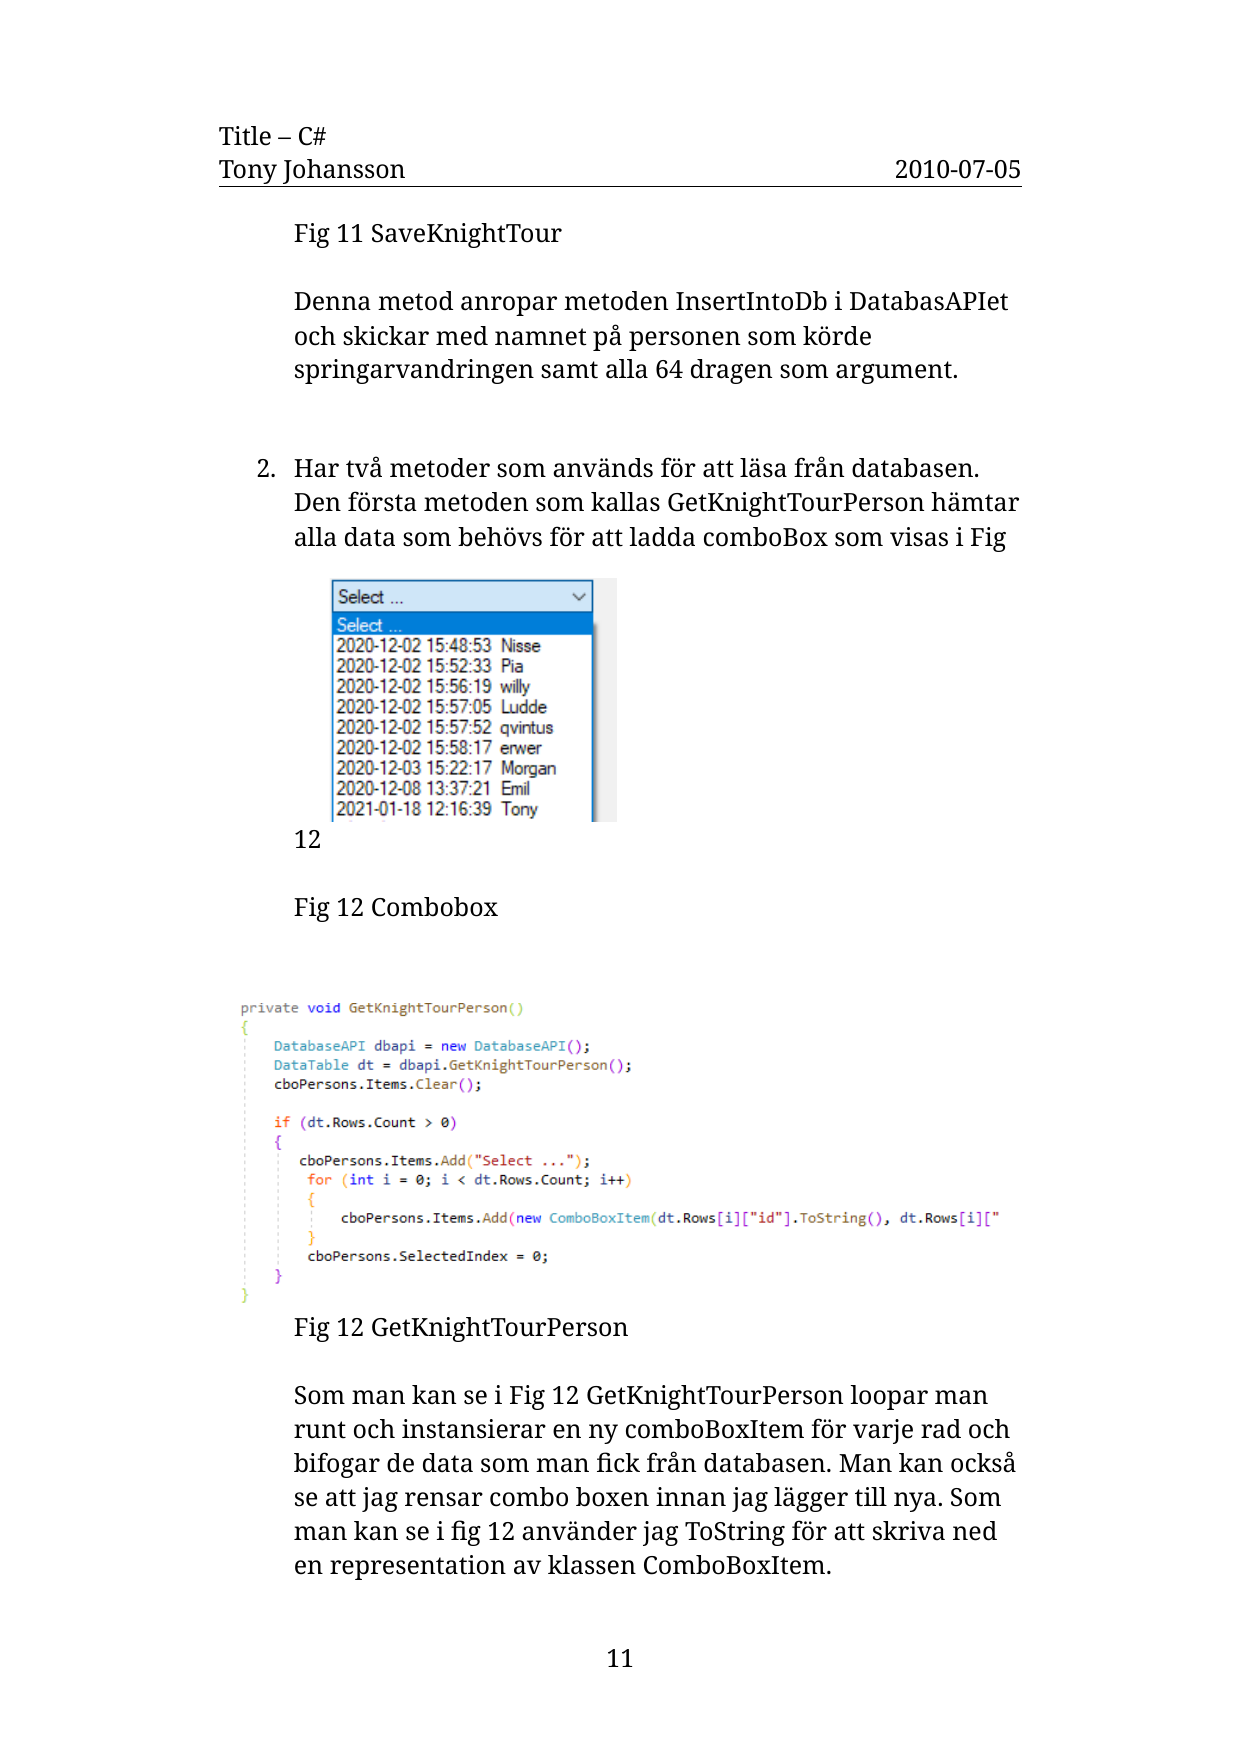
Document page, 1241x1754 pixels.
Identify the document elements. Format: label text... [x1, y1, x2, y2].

list Har två metoder som används för att läsa från databasen. Den första metoden som kallas GetKnightTourPerson hämtar alla data som behövs för att ladda comboBox som visas i Fig 12 Fig 12 Combobox [256, 451, 1022, 958]
list Fig 12 GetKnightTourPerson Som man kan se i Fig 12 GetKnightTourPerson loopar man runt och instansierar en ny comboBoxItem för varje rad och bifogar de data som man fick från databasen. Man kan också se att jag rensar combo boxen innan jag lägger till nya. Som man kan se i fig 12 använder jag ToString för att skriva ned en representation av klassen ComboBoxItem. [256, 989, 1022, 1582]
picture [329, 578, 617, 822]
list Fig 11 SaveKnightTour Denna metod anropar metoden InsertIntoDb i DatabasAPIet och skickar med namnet på personen som körde springarvandringen samt alla 64 dragen som argument. [256, 216, 1022, 420]
picture [224, 1003, 1000, 1310]
